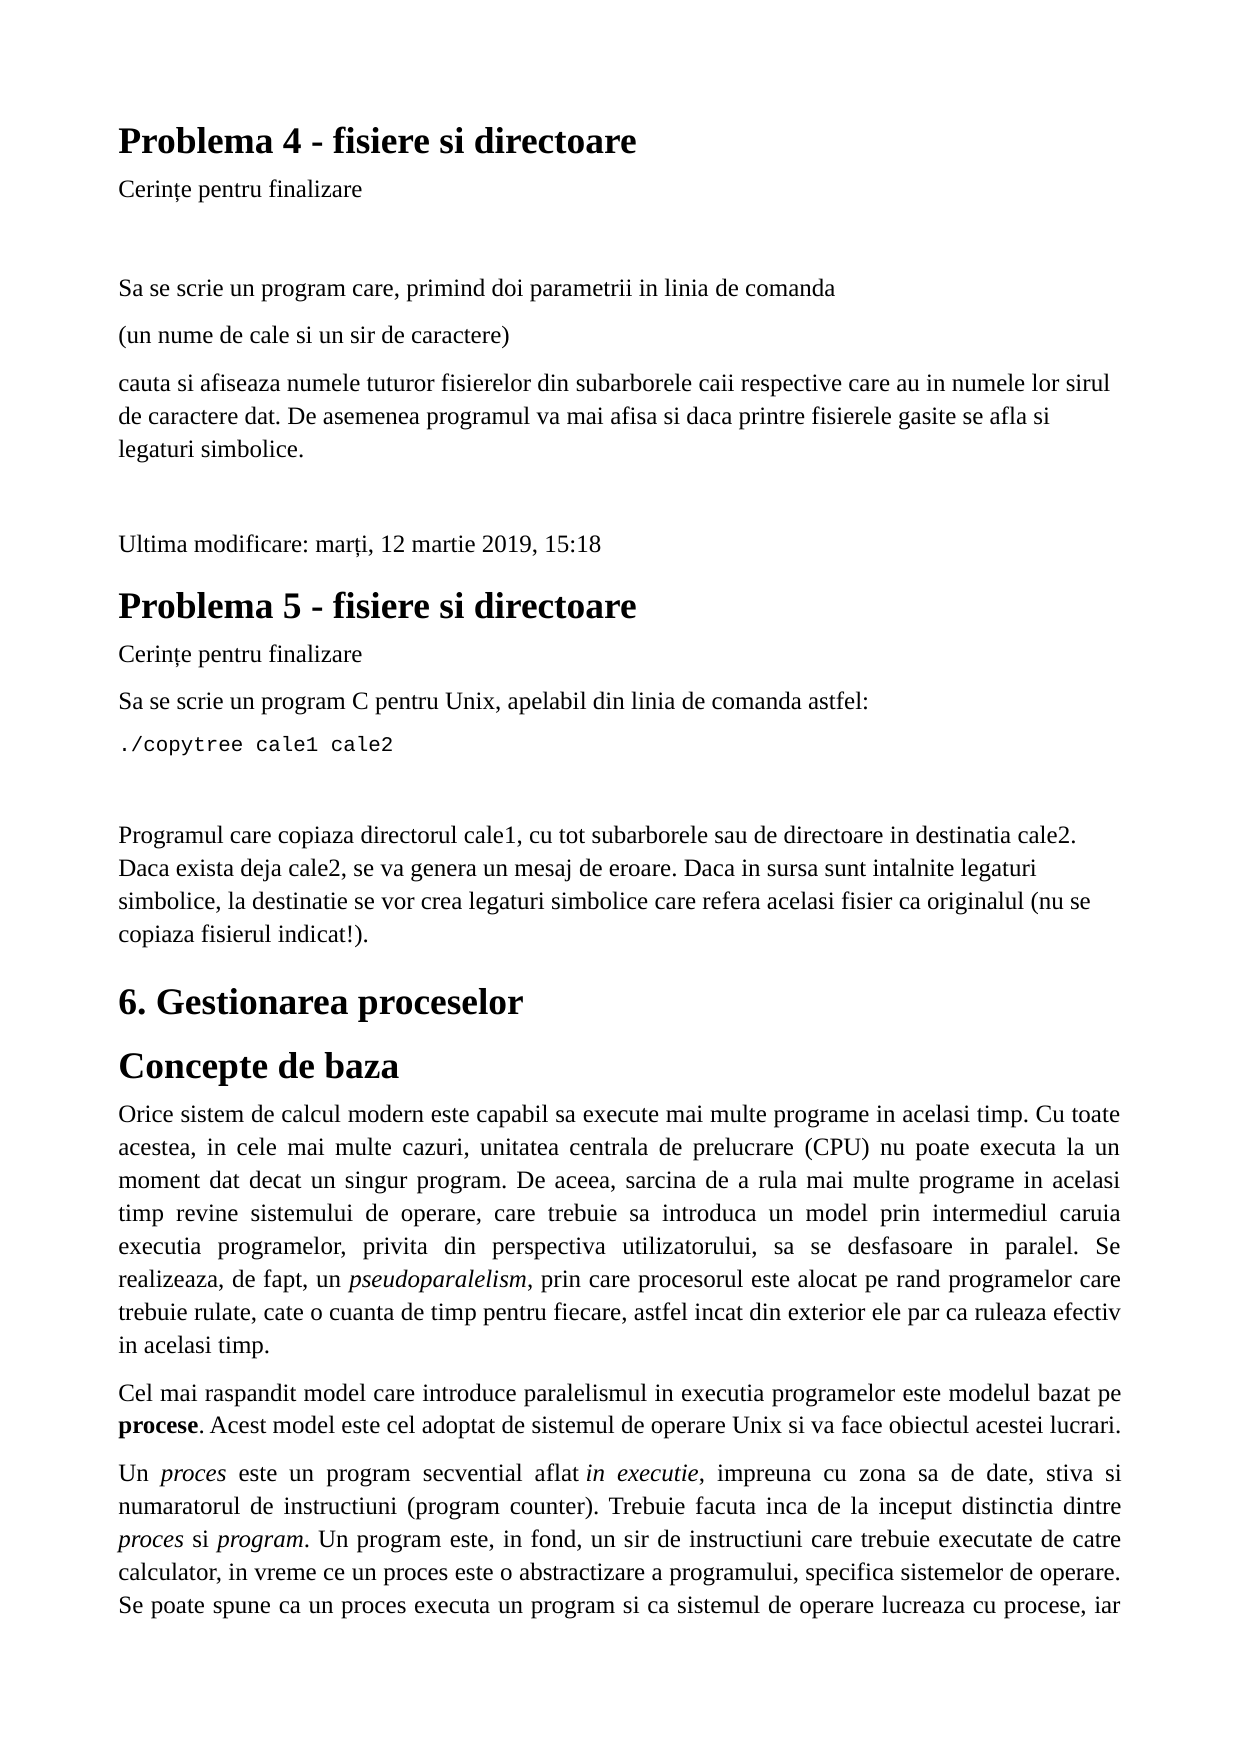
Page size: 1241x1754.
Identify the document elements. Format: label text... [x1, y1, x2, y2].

text Cerințe pentru finalizare [118, 639, 1122, 667]
subtitle 6. Gestionarea proceselor [118, 979, 1122, 1022]
text Un proces este un program secvential aflat in executie, impreuna cu zona sa de date, stiva si numaratorul de instructiuni (program counter). Trebuie facuta inca de la inceput distinctia dintre proces si program. Un program este, in fond, un sir de instructiuni care trebuie executate de catre calculator, in vreme ce un proces este o abstractizare a programului, specifica sistemelor de operare. Se poate spune ca un proces executa un program si ca sistemul de operare lucreaza cu procese, iar [118, 1458, 1122, 1619]
subtitle Concepte de baza [118, 1043, 1122, 1086]
text Cerințe pentru finalizare [118, 174, 1122, 202]
text Programul care copiaza directorul cale1, cu tot subarborele sau de directoare in destinatia cale2. Daca exista deja cale2, se va genera un mesaj de eroare. Daca in sursa sunt intalnite legaturi simbolice, la destinatie se vor crea legaturi simbolice care refera acelasi fisier ca originalul (nu se copiaza fisierul indicat!). [118, 787, 1122, 948]
text Sa se scrie un program C pentru Unix, apelabil din linia de comanda astfel: [118, 686, 1122, 715]
text cauta si afiseaza numele tuturor fisierelor din subarborele caii respective care au in numele lor sirul de caractere dat. De asemenea programul va mai afisa si daca printre fisierele gasite se afla si legaturi simbolice. [118, 368, 1122, 463]
subtitle Problema 5 - fisiere si directoare [118, 583, 1122, 626]
text ./copytree cale1 cale2 [118, 734, 1122, 758]
text Cel mai raspandit model care introduce paralelismul in executia programelor este modelul bazat pe procese. Acest model este cel adoptat de sistemul de operare Unix si va face obiectul acestei lucrari. [118, 1378, 1122, 1439]
text Ultima modificare: marți, 12 martie 2019, 15:18 [118, 529, 1122, 558]
text Orice sistem de calcul modern este capabil sa execute mai multe programe in acelasi timp. Cu toate acestea, in cele mai multe cazuri, unitatea centrala de prelucrare (CPU) nu poate executa la un moment dat decat un singur program. De aceea, sarcina de a rula mai multe programe in acelasi timp revine sistemului de operare, care trebuie sa introduca un model prin intermediul caruia executia programelor, privita din perspectiva utilizatorului, sa se desfasoare in paralel. Se realizeaza, de fapt, un pseudoparalelism, prin care procesorul este alocat pe rand programelor care trebuie rulate, cate o cuanta de timp pentru fiecare, astfel incat din exterior ele par ca ruleaza efectiv in acelasi timp. [118, 1099, 1122, 1359]
text (un nume de cale si un sir de caractere) [118, 320, 1122, 349]
subtitle Problema 4 - fisiere si directoare [118, 118, 1122, 161]
text Sa se scrie un program care, primind doi parametrii in linia de comanda [118, 273, 1122, 302]
